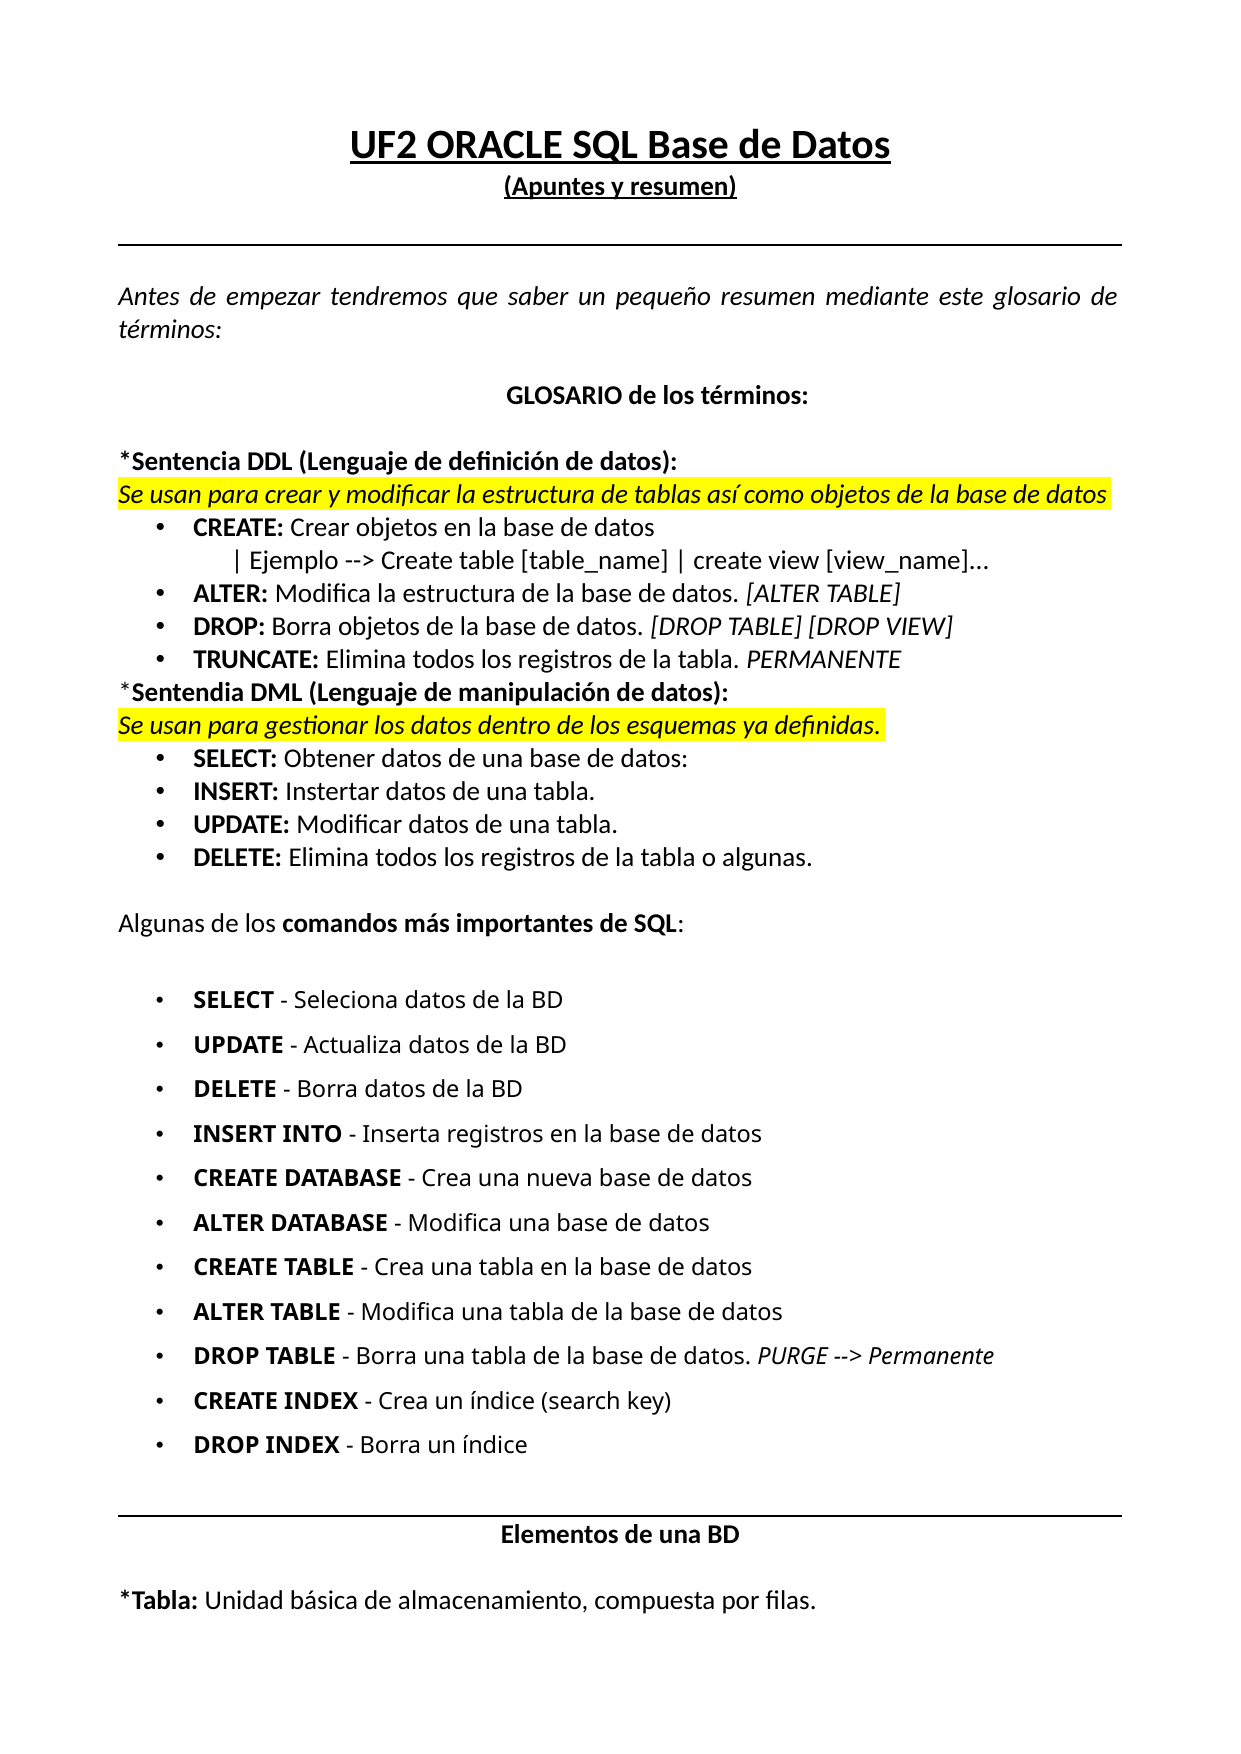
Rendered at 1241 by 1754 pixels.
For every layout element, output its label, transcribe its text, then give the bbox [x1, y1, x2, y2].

list CREATE INDEX - Crea un índice (search key) [156, 1384, 1122, 1416]
text Antes de empezar tendremos que saber un pequeño resumen mediante este glosario de términos: [118, 279, 1122, 345]
list UPDATE: Modificar datos de una tabla. [156, 807, 1122, 840]
text *Sentendia DML (Lenguaje de manipulación de datos): [118, 675, 1122, 708]
list SELECT - Seleciona datos de la BD [156, 984, 1122, 1016]
list DROP: Borra objetos de la base de datos. [DROP TABLE] [DROP VIEW] [156, 609, 1122, 642]
list ALTER: Modifica la estructura de la base de datos. [ALTER TABLE] [156, 576, 1122, 609]
list ALTER DATABASE - Modifica una base de datos [156, 1206, 1122, 1238]
list DELETE - Borra datos de la BD [156, 1073, 1122, 1105]
list DROP INDEX - Borra un índice [156, 1428, 1122, 1461]
list ALTER TABLE - Modifica una tabla de la base de datos [156, 1295, 1122, 1327]
list DELETE: Elimina todos los registros de la tabla o algunas. [156, 840, 1122, 873]
text Algunas de los comandos más importantes de SQL: [118, 906, 1122, 939]
list | Ejemplo --> Create table [table_name] | create view [view_name]... [193, 543, 1122, 576]
text Se usan para gestionar los datos dentro de los esquemas ya definidas. [118, 708, 1122, 741]
text *Sentencia DDL (Lenguaje de definición de datos): [118, 444, 1122, 477]
list GLOSARIO de los términos: [156, 378, 1122, 411]
text *Tabla: Unidad básica de almacenamiento, compuesta por filas. [118, 1583, 1122, 1616]
text Se usan para crear y modificar la estructura de tablas así como objetos de la base de datos [118, 477, 1122, 510]
list SELECT: Obtener datos de una base de datos: [156, 741, 1122, 774]
list TRUNCATE: Elimina todos los registros de la tabla. PERMANENTE [156, 642, 1122, 675]
text (Apuntes y resumen) [118, 169, 1122, 202]
list CREATE: Crear objetos en la base de datos [156, 510, 1122, 543]
list CREATE DATABASE - Crea una nueva base de datos [156, 1162, 1122, 1194]
list DROP TABLE - Borra una tabla de la base de datos. PURGE --> Permanente [156, 1339, 1122, 1372]
text UF2 ORACLE SQL Base de Datos [118, 118, 1122, 169]
text Elementos de una BD [118, 1517, 1122, 1550]
list INSERT INTO - Inserta registros en la base de datos [156, 1117, 1122, 1149]
list UPDATE - Actualiza datos de la BD [156, 1028, 1122, 1060]
list CREATE TABLE - Crea una tabla en la base de datos [156, 1251, 1122, 1283]
list INSERT: Instertar datos de una tabla. [156, 774, 1122, 807]
